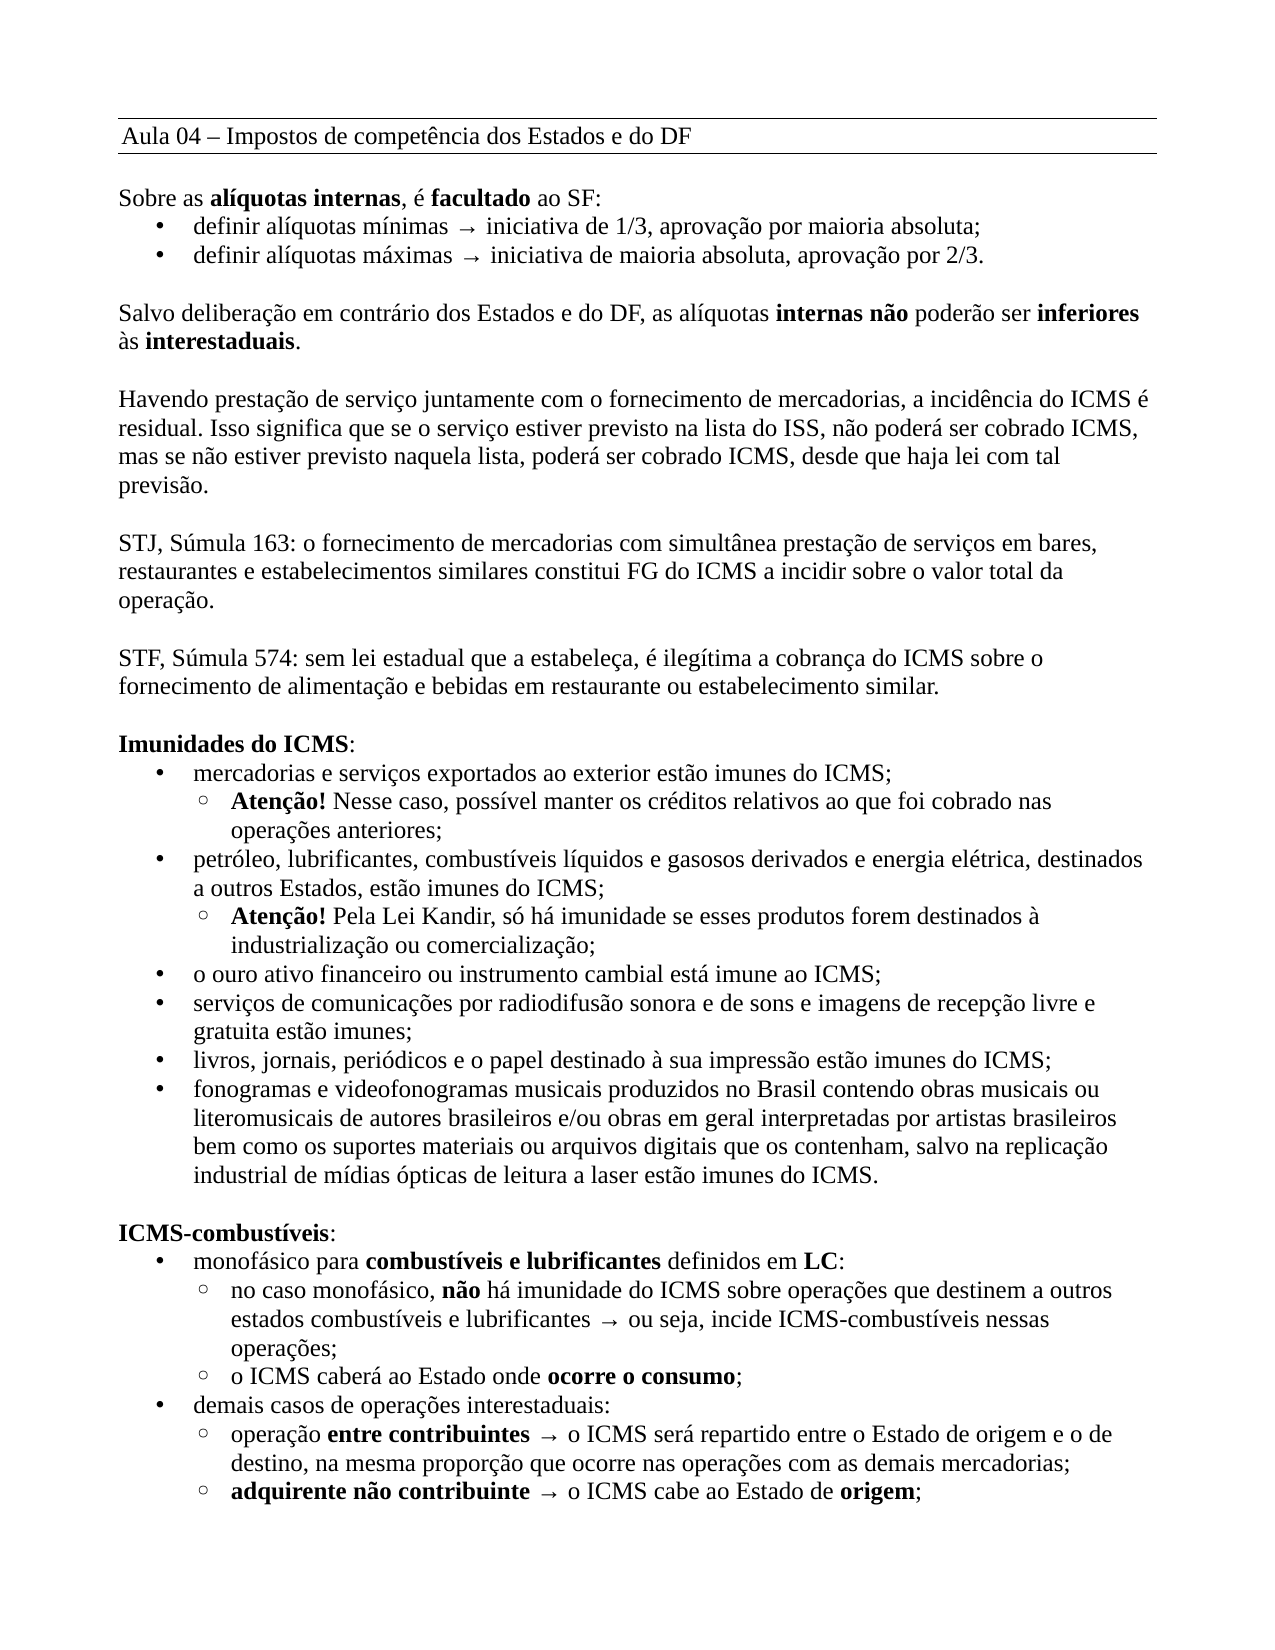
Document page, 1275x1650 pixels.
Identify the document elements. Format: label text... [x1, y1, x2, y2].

list demais casos de operações interestaduais: [156, 1390, 1157, 1419]
list adquirente não contribuinte → o ICMS cabe ao Estado de origem; [193, 1476, 1157, 1505]
text Havendo prestação de serviço juntamente com o fornecimento de mercadorias, a incidência do ICMS é residual. Isso significa que se o serviço estiver previsto na lista do ISS, não poderá ser cobrado ICMS, mas se não estiver previsto naquela lista, poderá ser cobrado ICMS, desde que haja lei com tal previsão. [118, 384, 1157, 499]
list monofásico para combustíveis e lubrificantes definidos em LC: [156, 1246, 1157, 1275]
list mercadorias e serviços exportados ao exterior estão imunes do ICMS; [156, 758, 1157, 786]
list petróleo, lubrificantes, combustíveis líquidos e gasosos derivados e energia elétrica, destinados a outros Estados, estão imunes do ICMS; [156, 844, 1157, 901]
text Imunidades do ICMS: [118, 729, 1157, 758]
list o ouro ativo financeiro ou instrumento cambial está imune ao ICMS; [156, 959, 1157, 988]
list serviços de comunicações por radiodifusão sonora e de sons e imagens de recepção livre e gratuita estão imunes; [156, 988, 1157, 1045]
list livros, jornais, periódicos e o papel destinado à sua impressão estão imunes do ICMS; [156, 1045, 1157, 1074]
list fonogramas e videofonogramas musicais produzidos no Brasil contendo obras musicais ou literomusicais de autores brasileiros e/ou obras em geral interpretadas por artistas brasileiros bem como os suportes materiais ou arquivos digitais que os contenham, salvo na replicação industrial de mídias ópticas de leitura a laser estão imunes do ICMS. [156, 1074, 1157, 1189]
text Sobre as alíquotas internas, é facultado ao SF: [118, 183, 1157, 211]
list no caso monofásico, não há imunidade do ICMS sobre operações que destinem a outros estados combustíveis e lubrificantes → ou seja, incide ICMS-combustíveis nessas operações; [193, 1275, 1157, 1361]
text Salvo deliberação em contrário dos Estados e do DF, as alíquotas internas não poderão ser inferiores às interestaduais. [118, 298, 1157, 355]
list o ICMS caberá ao Estado onde ocorre o consumo; [193, 1361, 1157, 1390]
list definir alíquotas máximas → iniciativa de maioria absoluta, aprovação por 2/3. [156, 240, 1157, 269]
list Atenção! Nesse caso, possível manter os créditos relativos ao que foi cobrado nas operações anteriores; [193, 786, 1157, 844]
text STF, Súmula 574: sem lei estadual que a estabeleça, é ilegítima a cobrança do ICMS sobre o fornecimento de alimentação e bebidas em restaurante ou estabelecimento similar. [118, 643, 1157, 700]
list definir alíquotas mínimas → iniciativa de 1/3, aprovação por maioria absoluta; [156, 211, 1157, 240]
text STJ, Súmula 163: o fornecimento de mercadorias com simultânea prestação de serviços em bares, restaurantes e estabelecimentos similares constitui FG do ICMS a incidir sobre o valor total da operação. [118, 528, 1157, 614]
list operação entre contribuintes → o ICMS será repartido entre o Estado de origem e o de destino, na mesma proporção que ocorre nas operações com as demais mercadorias; [193, 1419, 1157, 1476]
list Atenção! Pela Lei Kandir, só há imunidade se esses produtos forem destinados à industrialização ou comercialização; [193, 901, 1157, 959]
text ICMS-combustíveis: [118, 1218, 1157, 1246]
